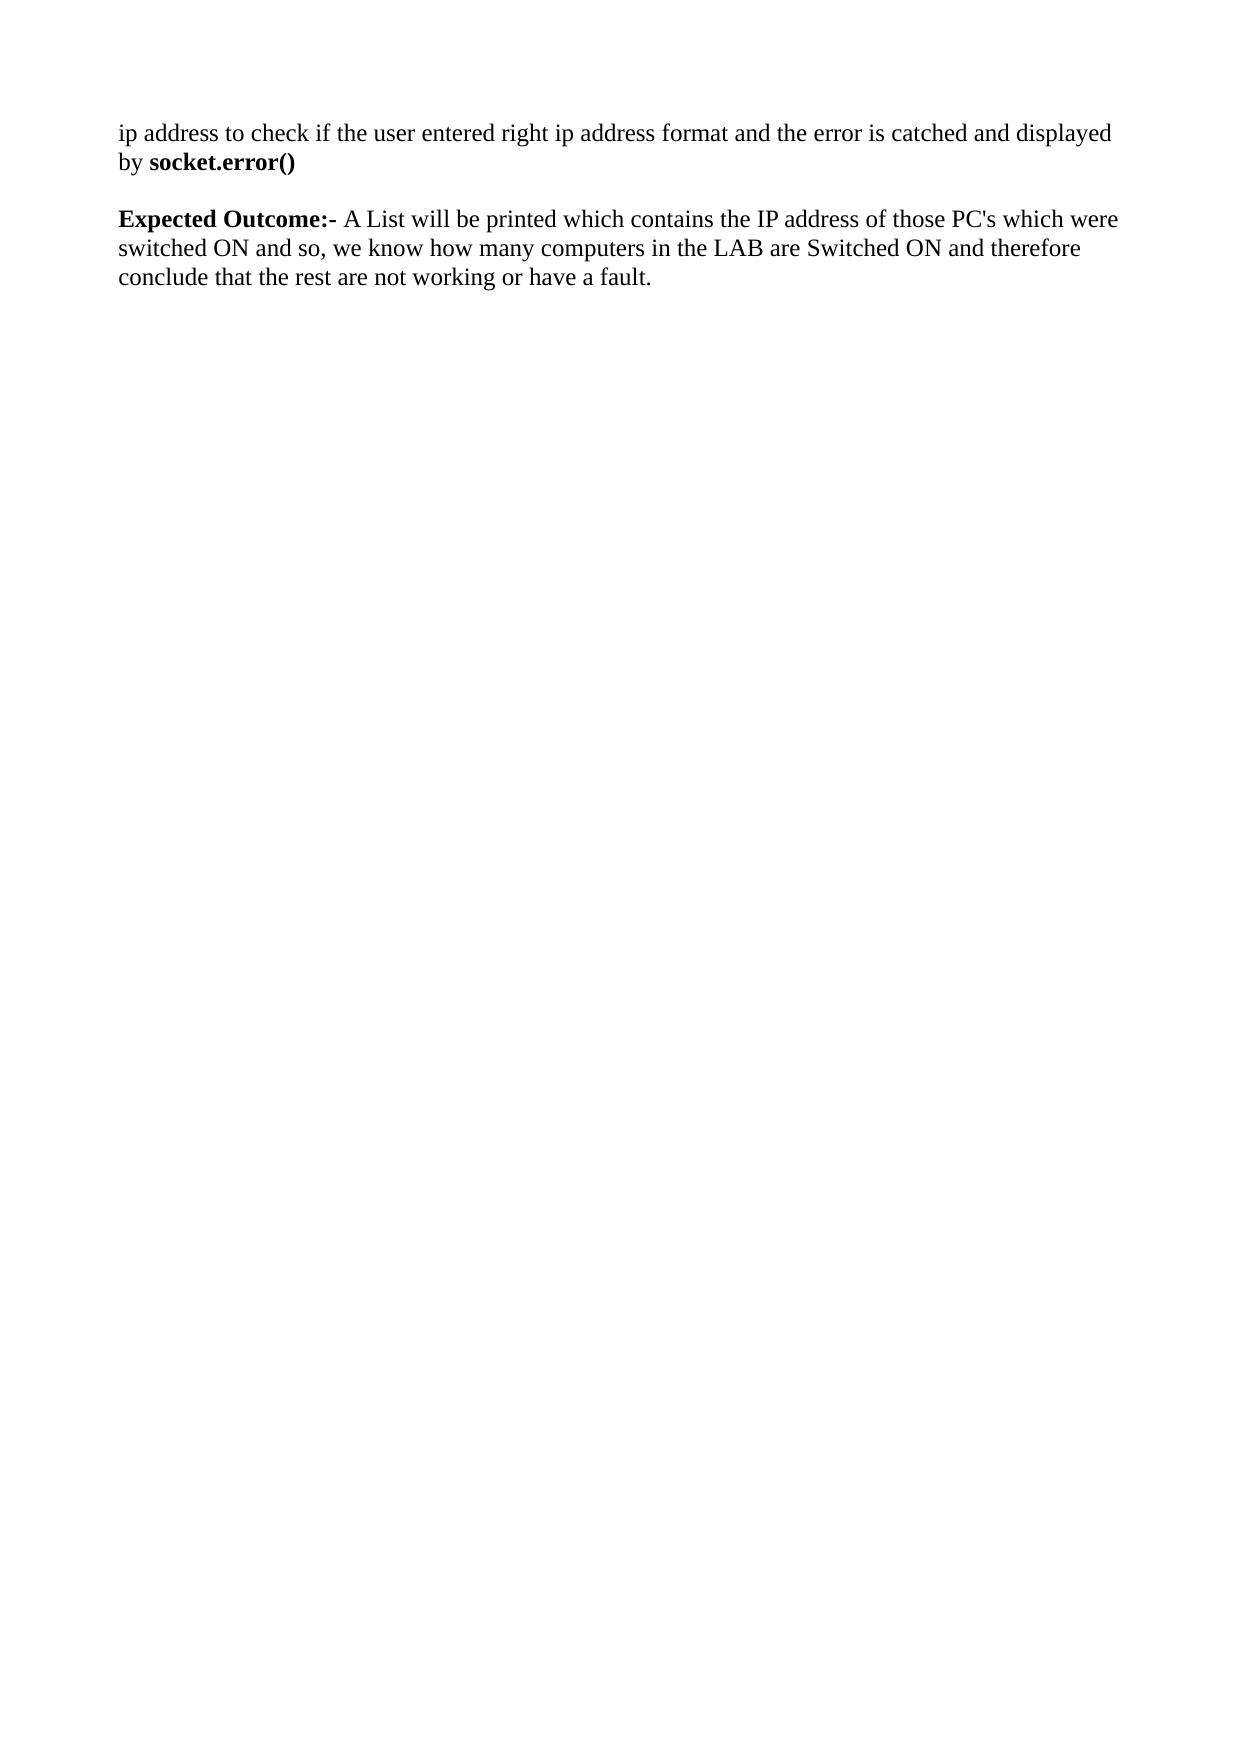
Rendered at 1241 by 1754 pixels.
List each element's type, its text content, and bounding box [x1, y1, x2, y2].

text Expected Outcome:- A List will be printed which contains the IP address of those PC's which were switched ON and so, we know how many computers in the LAB are Switched ON and therefore conclude that the rest are not working or have a fault. [118, 204, 1122, 291]
text ip address to check if the user entered right ip address format and the error is catched and displayed by socket.error() [118, 118, 1122, 176]
